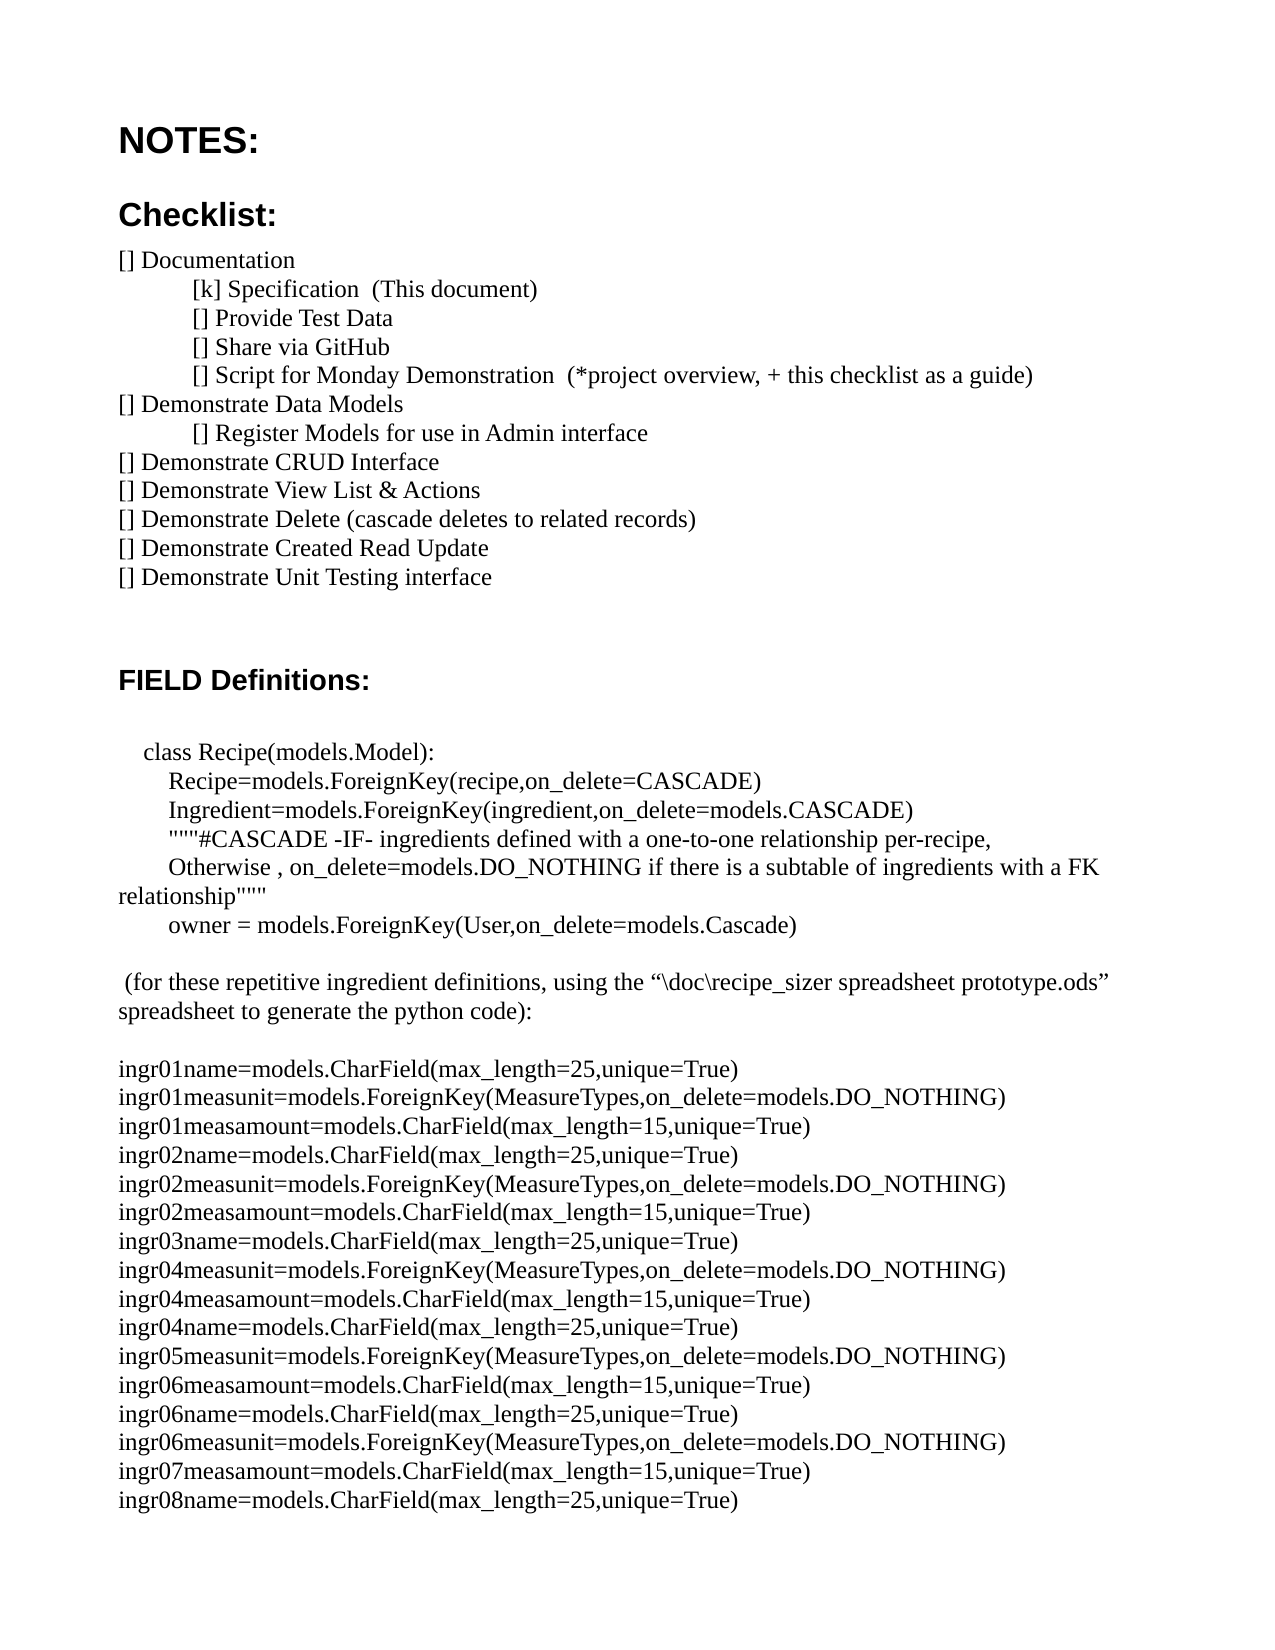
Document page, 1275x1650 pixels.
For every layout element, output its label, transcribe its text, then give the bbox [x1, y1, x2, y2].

text Recipe=models.ForeignKey(recipe,on_delete=CASCADE) [118, 766, 1157, 795]
text ingr04measamount=models.CharField(max_length=15,unique=True) [118, 1284, 1157, 1312]
text Otherwise , on_delete=models.DO_NOTHING if there is a subtable of ingredients with a FK relationship""" [118, 852, 1157, 910]
subtitle NOTES: [118, 118, 1157, 161]
text ingr05measunit=models.ForeignKey(MeasureTypes,on_delete=models.DO_NOTHING) [118, 1341, 1157, 1370]
text ingr06measamount=models.CharField(max_length=15,unique=True) [118, 1370, 1157, 1399]
text [] Demonstrate Delete (cascade deletes to related records) [118, 504, 1157, 533]
text ingr02measamount=models.CharField(max_length=15,unique=True) [118, 1197, 1157, 1226]
text ingr06name=models.CharField(max_length=25,unique=True) [118, 1399, 1157, 1427]
text owner = models.ForeignKey(User,on_delete=models.Cascade) [118, 910, 1157, 939]
text ingr04name=models.CharField(max_length=25,unique=True) [118, 1312, 1157, 1341]
text [] Documentation [118, 246, 1157, 274]
text (for these repetitive ingredient definitions, using the “\doc\recipe_sizer spreadsheet prototype.ods” spreadsheet to generate the python code): [118, 967, 1157, 1025]
text [] Share via GitHub [192, 332, 1157, 361]
text [] Demonstrate CRUD Interface [118, 447, 1157, 476]
text [] Demonstrate View List & Actions [118, 476, 1157, 504]
text [] Register Models for use in Admin interface [192, 418, 1157, 447]
subtitle Checklist: [118, 194, 1157, 233]
text [] Demonstrate Unit Testing interface [118, 562, 1157, 591]
text ingr02name=models.CharField(max_length=25,unique=True) [118, 1140, 1157, 1169]
text [] Demonstrate Data Models [118, 389, 1157, 418]
text ingr08name=models.CharField(max_length=25,unique=True) [118, 1485, 1157, 1514]
text [] Provide Test Data [192, 303, 1157, 332]
text ingr01measunit=models.ForeignKey(MeasureTypes,on_delete=models.DO_NOTHING) [118, 1082, 1157, 1111]
text [k] Specification (This document) [192, 274, 1157, 303]
text ingr03name=models.CharField(max_length=25,unique=True) [118, 1226, 1157, 1255]
text ingr01measamount=models.CharField(max_length=15,unique=True) [118, 1111, 1157, 1140]
subtitle FIELD Definitions: [118, 663, 1157, 696]
text ingr02measunit=models.ForeignKey(MeasureTypes,on_delete=models.DO_NOTHING) [118, 1169, 1157, 1197]
text ingr06measunit=models.ForeignKey(MeasureTypes,on_delete=models.DO_NOTHING) [118, 1427, 1157, 1456]
text ingr01name=models.CharField(max_length=25,unique=True) [118, 1054, 1157, 1082]
text ingr04measunit=models.ForeignKey(MeasureTypes,on_delete=models.DO_NOTHING) [118, 1255, 1157, 1284]
text ingr07measamount=models.CharField(max_length=15,unique=True) [118, 1456, 1157, 1485]
text """#CASCADE -IF- ingredients defined with a one-to-one relationship per-recipe, [118, 824, 1157, 852]
text [] Script for Monday Demonstration (*project overview, + this checklist as a guide) [192, 361, 1157, 389]
text Ingredient=models.ForeignKey(ingredient,on_delete=models.CASCADE) [118, 795, 1157, 824]
text class Recipe(models.Model): [118, 737, 1157, 766]
text [] Demonstrate Created Read Update [118, 533, 1157, 562]
